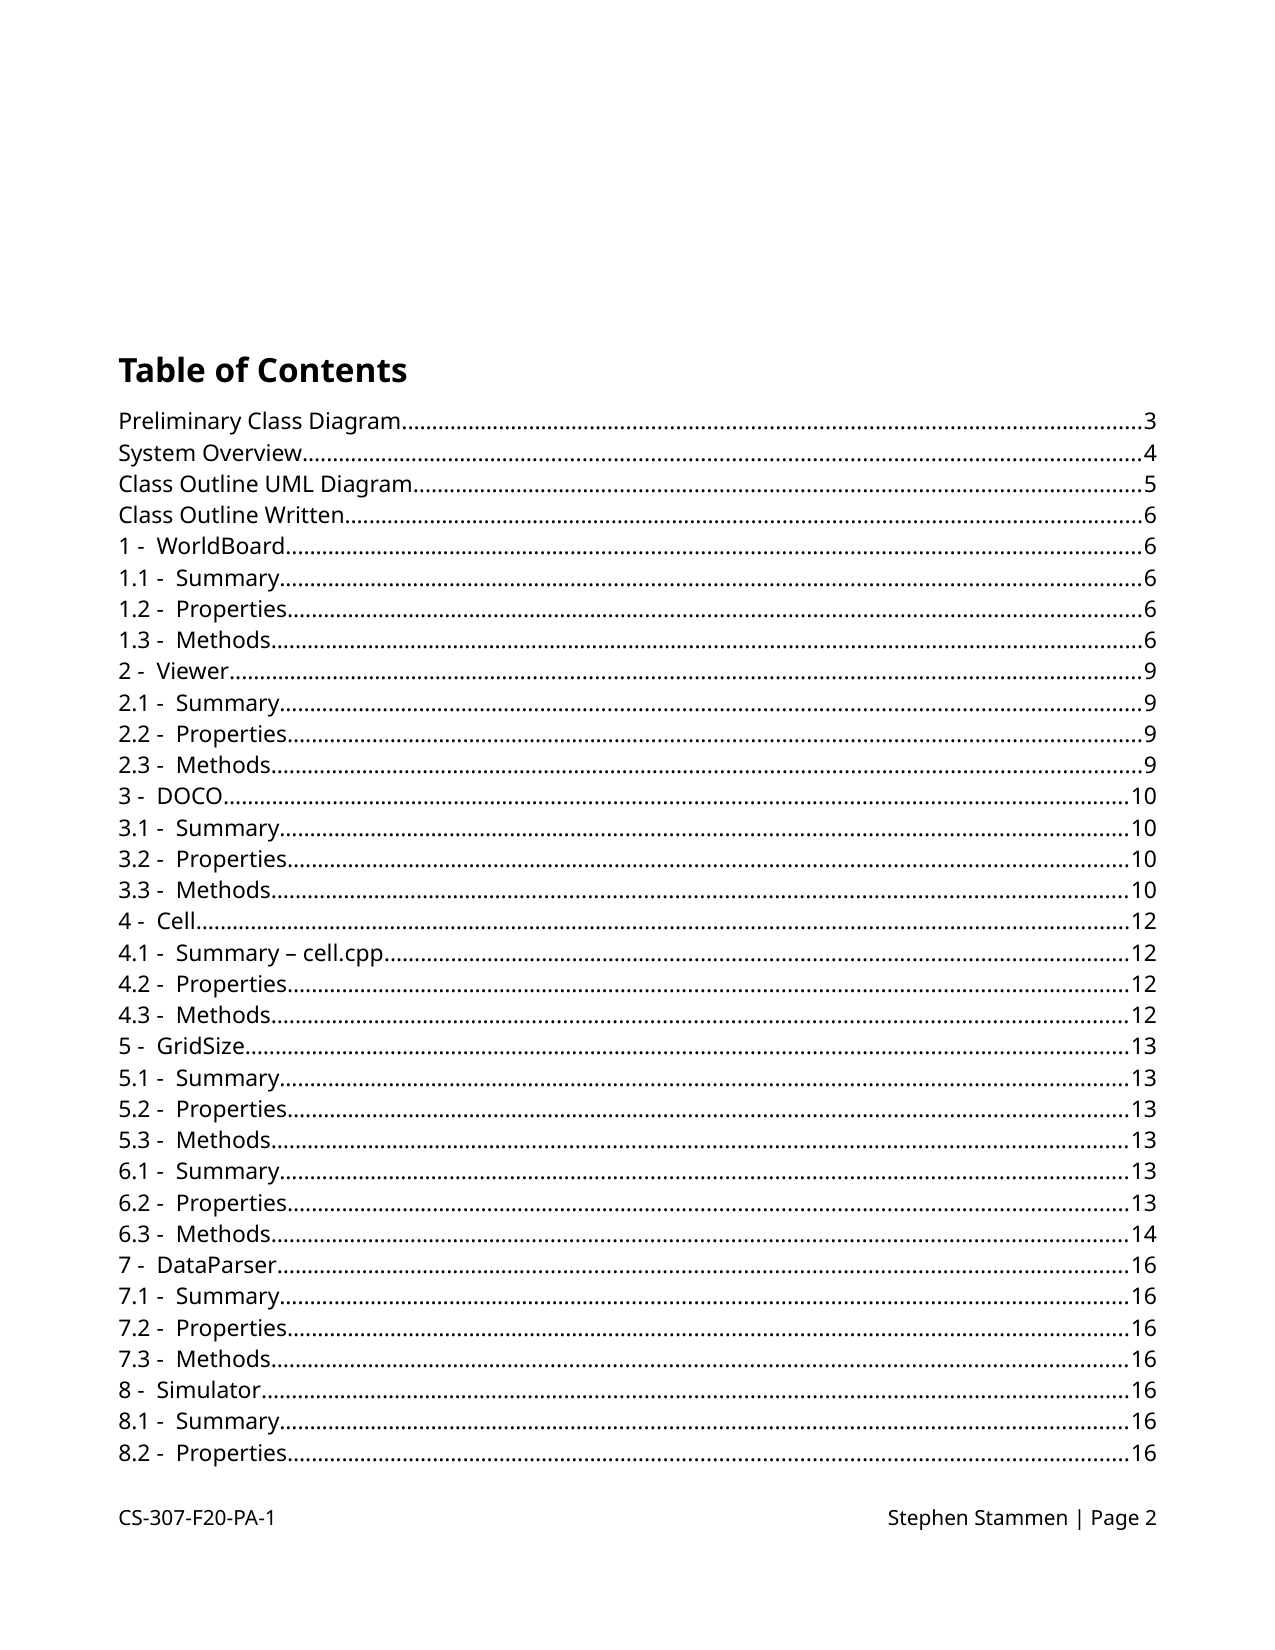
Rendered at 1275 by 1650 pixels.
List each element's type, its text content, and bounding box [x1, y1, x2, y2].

text Class Outline UML Diagram 5 [118, 468, 1157, 499]
text 5.3 - Methods 13 [118, 1124, 1157, 1155]
text 6.2 - Properties 13 [118, 1186, 1157, 1218]
text 8.2 - Properties 16 [118, 1436, 1157, 1468]
text 1 - WorldBoard 6 [118, 530, 1157, 561]
text Class Outline Written 6 [118, 499, 1157, 530]
text 6.1 - Summary 13 [118, 1155, 1157, 1186]
text 2.1 - Summary 9 [118, 686, 1157, 718]
text 4.1 - Summary – cell.cpp 12 [118, 936, 1157, 968]
text 1.1 - Summary 6 [118, 561, 1157, 593]
subtitle Table of Contents [118, 347, 1157, 393]
text System Overview 4 [118, 436, 1157, 468]
text 8.1 - Summary 16 [118, 1405, 1157, 1436]
text 5.2 - Properties 13 [118, 1093, 1157, 1124]
text 2.2 - Properties 9 [118, 718, 1157, 749]
text 1.3 - Methods 6 [118, 624, 1157, 655]
text 3 - DOCO 10 [118, 780, 1157, 811]
text 6.3 - Methods 14 [118, 1218, 1157, 1249]
text 2.3 - Methods 9 [118, 749, 1157, 780]
text 2 - Viewer 9 [118, 655, 1157, 686]
text 3.2 - Properties 10 [118, 843, 1157, 874]
text 7.2 - Properties 16 [118, 1311, 1157, 1343]
text 8 - Simulator 16 [118, 1374, 1157, 1405]
text 4.3 - Methods 12 [118, 999, 1157, 1030]
text 7.3 - Methods 16 [118, 1343, 1157, 1374]
text 7.1 - Summary 16 [118, 1280, 1157, 1311]
text Preliminary Class Diagram 3 [118, 405, 1157, 436]
text 7 - DataParser 16 [118, 1249, 1157, 1280]
text 5.1 - Summary 13 [118, 1061, 1157, 1093]
text 3.1 - Summary 10 [118, 811, 1157, 843]
text 3.3 - Methods 10 [118, 874, 1157, 905]
text 4.2 - Properties 12 [118, 968, 1157, 999]
text 1.2 - Properties 6 [118, 593, 1157, 624]
text 4 - Cell 12 [118, 905, 1157, 936]
text 5 - GridSize 13 [118, 1030, 1157, 1061]
